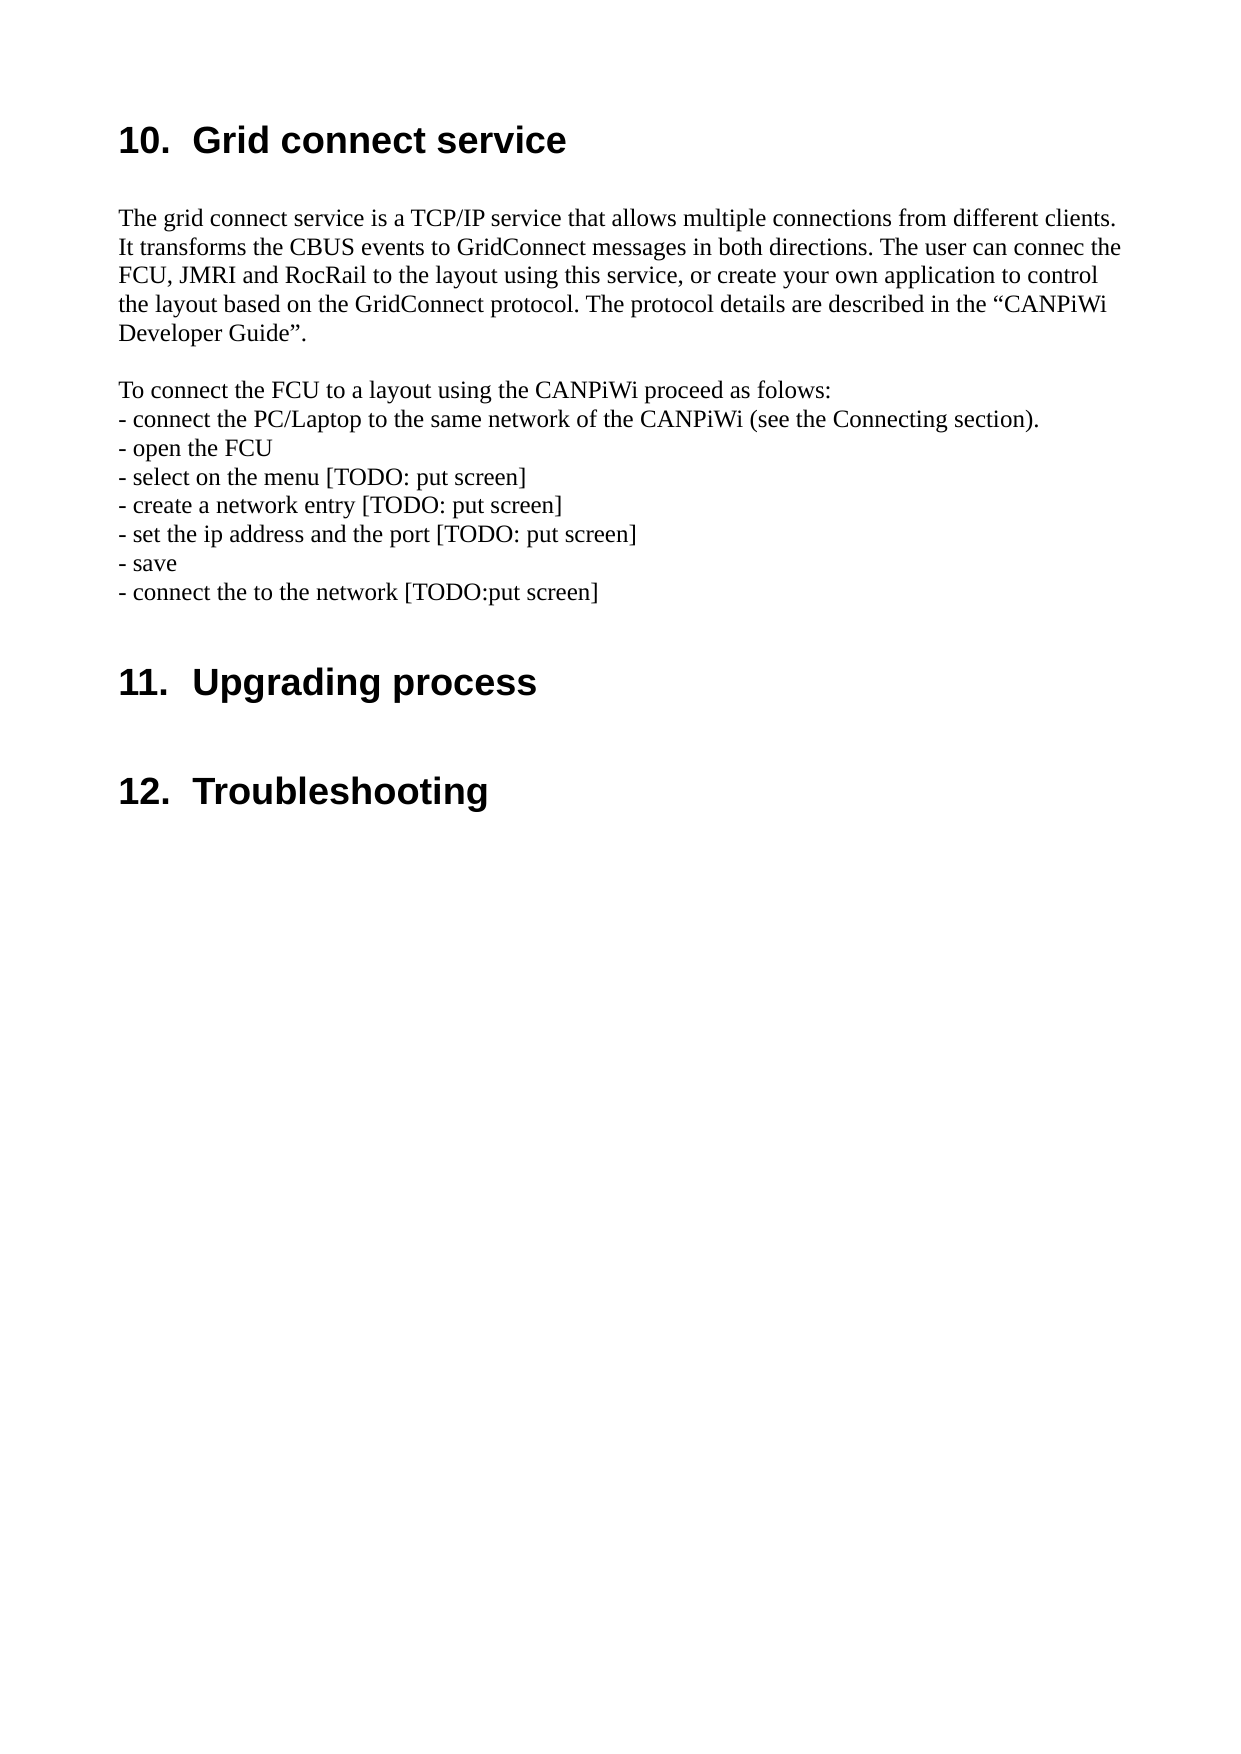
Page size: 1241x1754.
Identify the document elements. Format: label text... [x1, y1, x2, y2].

text - set the ip address and the port [TODO: put screen] [118, 519, 1122, 548]
text - save [118, 548, 1122, 577]
subtitle Troubleshooting [118, 769, 1122, 813]
text - connect the to the network [TODO:put screen] [118, 577, 1122, 606]
text - create a network entry [TODO: put screen] [118, 491, 1122, 519]
text To connect the FCU to a layout using the CANPiWi proceed as folows: [118, 376, 1122, 404]
text - connect the PC/Laptop to the same network of the CANPiWi (see the Connecting section). [118, 404, 1122, 433]
subtitle Grid connect service [118, 118, 1122, 162]
text The grid connect service is a TCP/IP service that allows multiple connections from different clients. It transforms the CBUS events to GridConnect messages in both directions. The user can connec the FCU, JMRI and RocRail to the layout using this service, or create your own application to control the layout based on the GridConnect protocol. The protocol details are described in the “CANPiWi Developer Guide”. [118, 203, 1122, 347]
text - open the FCU [118, 433, 1122, 462]
subtitle Upgrading process [118, 659, 1122, 703]
text - select on the menu [TODO: put screen] [118, 462, 1122, 491]
